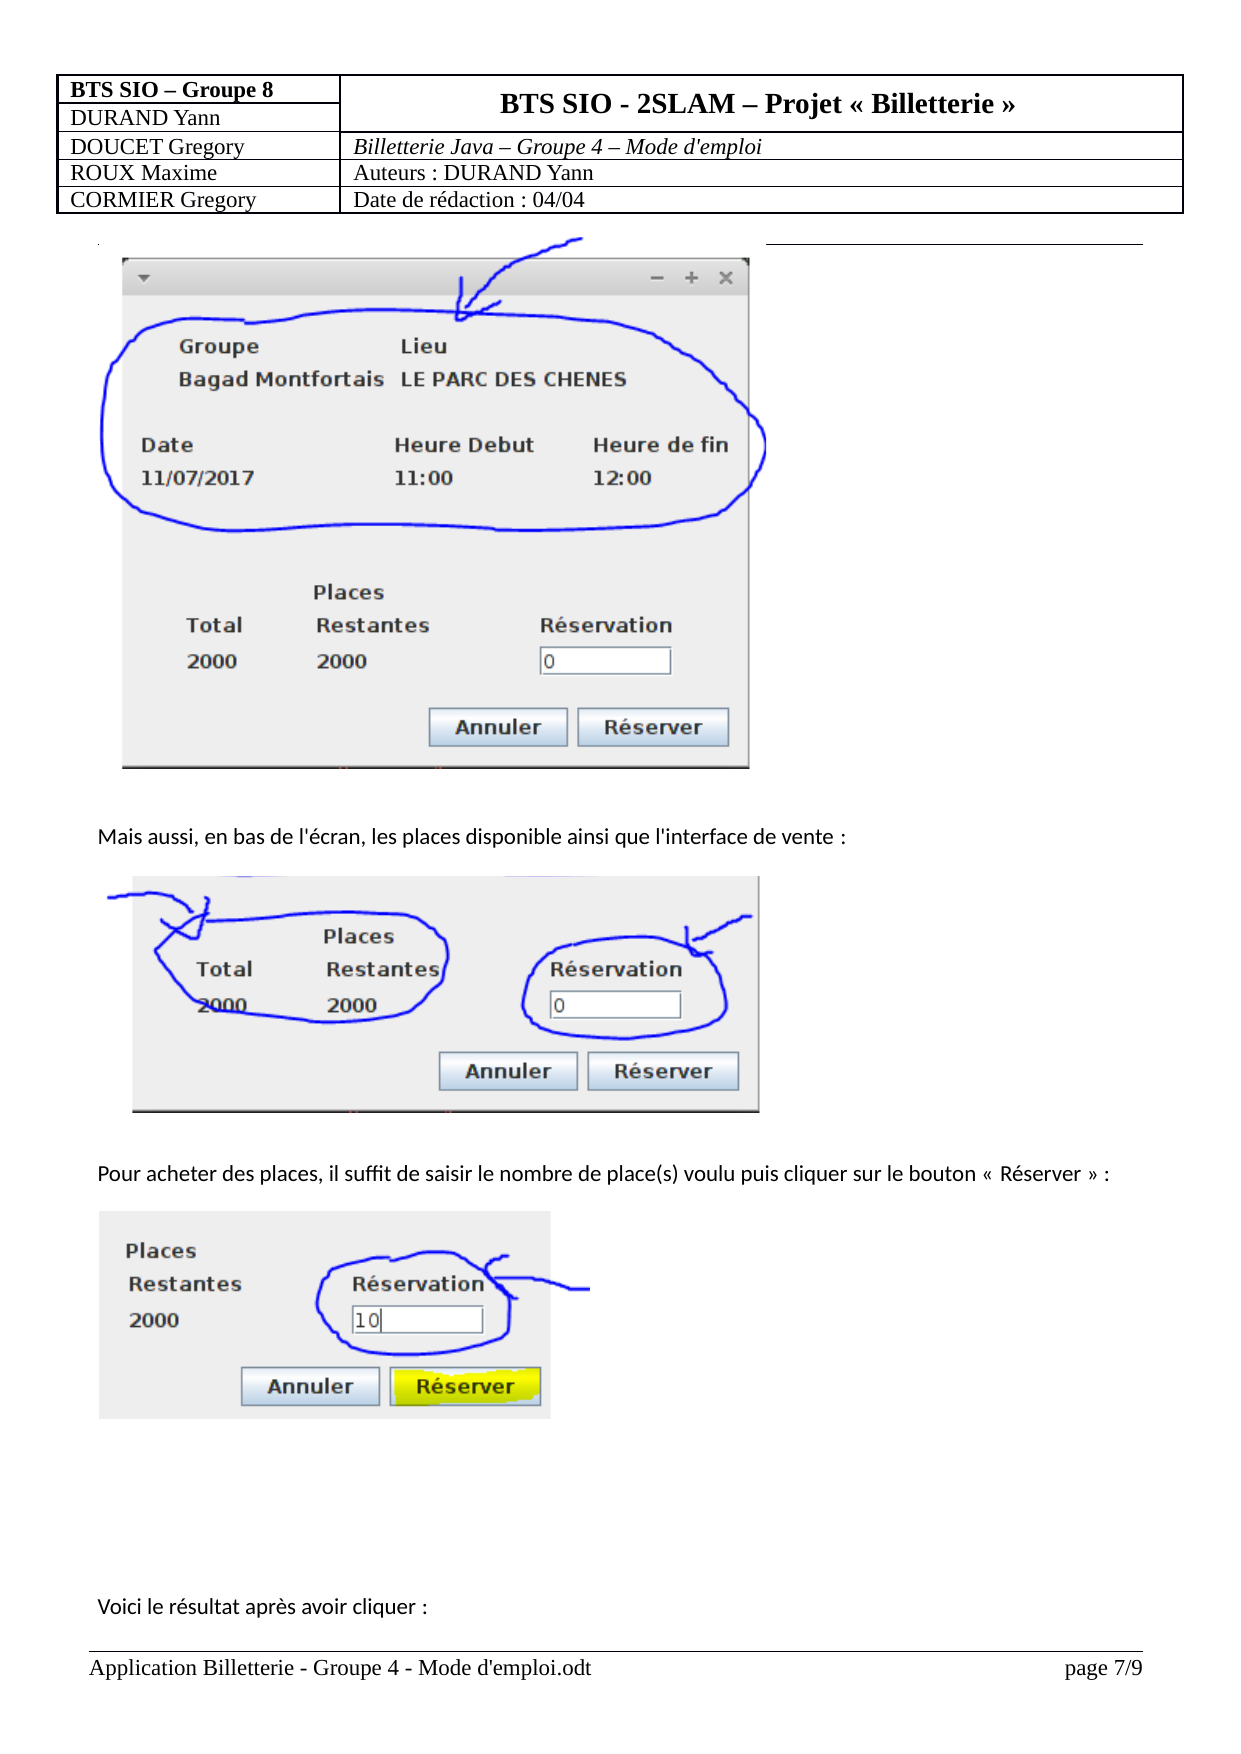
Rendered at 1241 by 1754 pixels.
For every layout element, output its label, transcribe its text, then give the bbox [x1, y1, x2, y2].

picture [99, 237, 767, 769]
text Pour acheter des places, il suffit de saisir le nombre de place(s) voulu puis cliquer sur le bouton « Réserver » : [97, 1159, 1143, 1187]
text Voici le résultat après avoir cliquer : [97, 1592, 1143, 1620]
text Mais aussi, en bas de l'écran, les places disponible ainsi que l'interface de vente : [97, 822, 1143, 850]
picture [106, 876, 777, 1113]
picture [99, 1211, 590, 1419]
